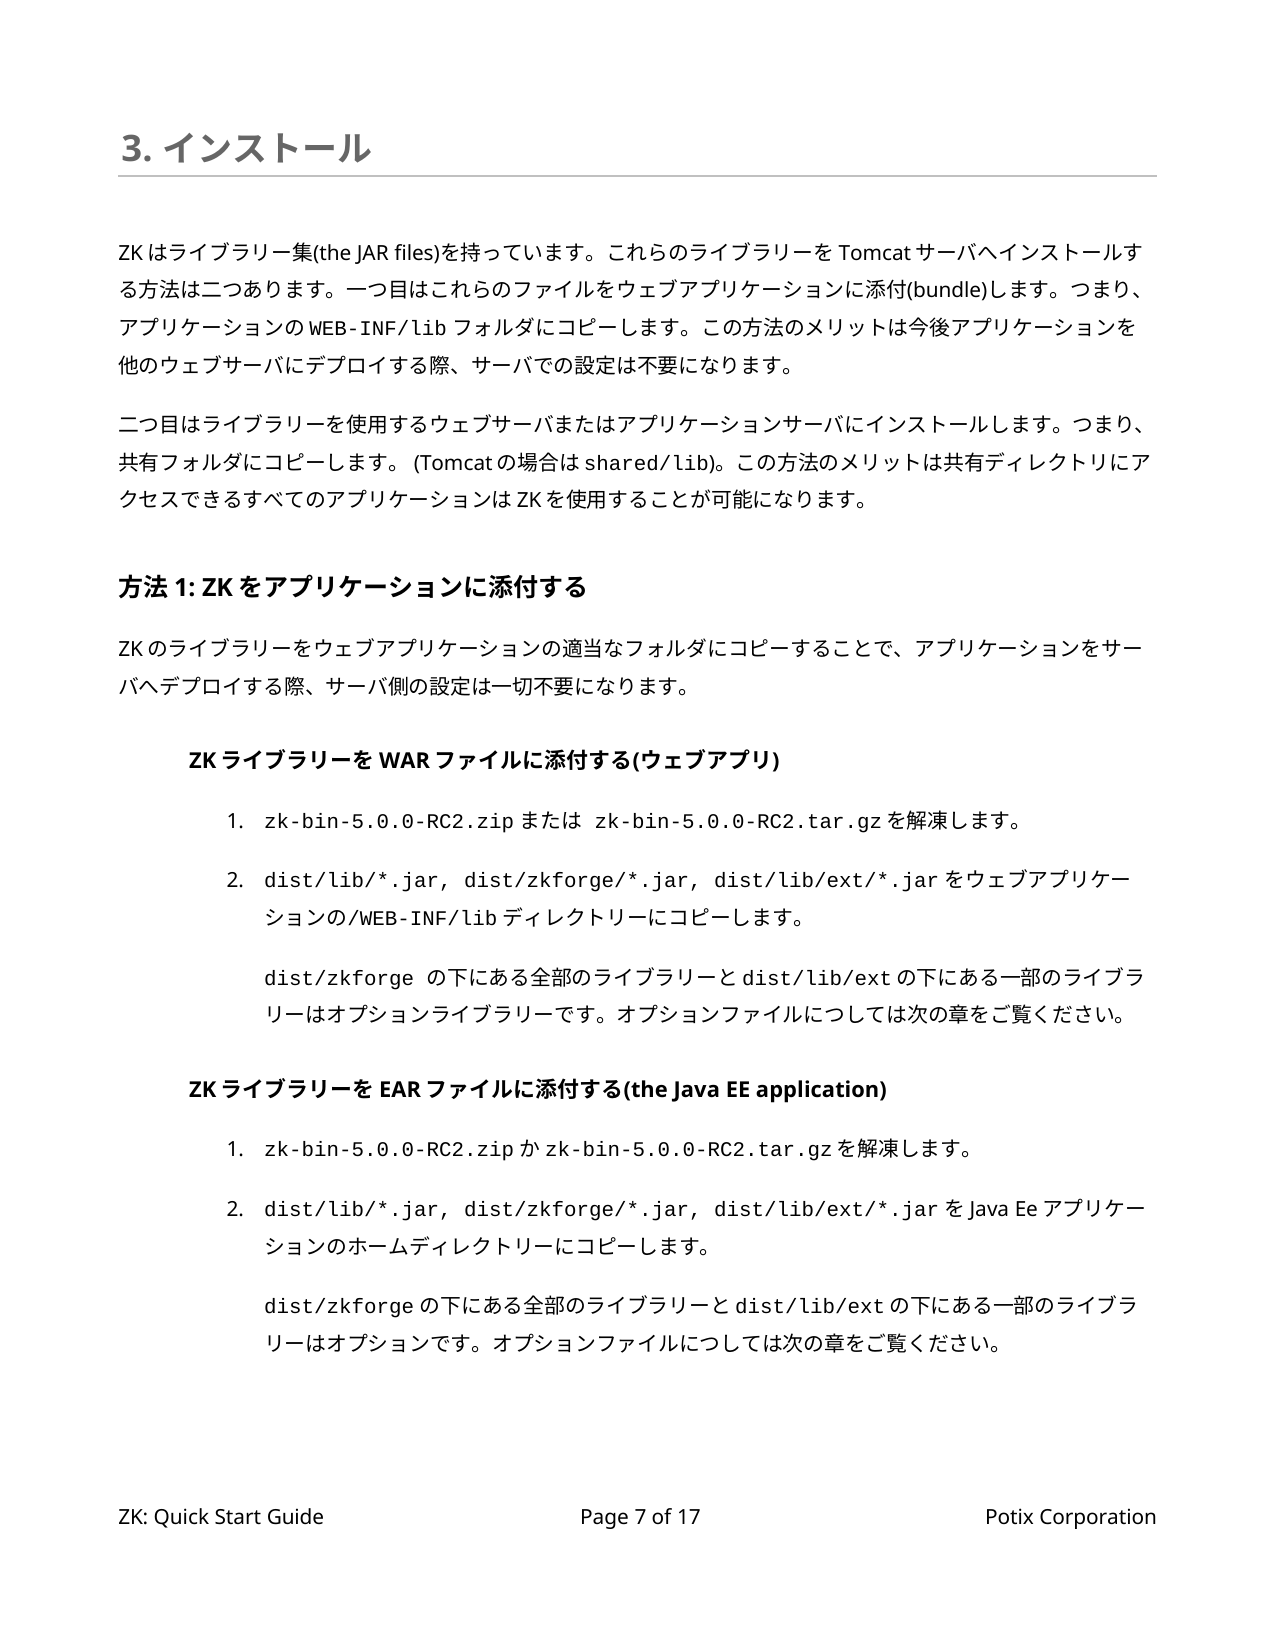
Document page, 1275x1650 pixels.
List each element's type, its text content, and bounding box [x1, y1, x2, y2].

text ZKのライブラリーをウェブアプリケーションの適当なフォルダにコピーすることで、アプリケーションをサーバへデプロイする際、サーバ側の設定は一切不要になります。 [118, 633, 1157, 700]
list dist/zkforge の下にある全部のライブラリーとdist/lib/extの下にある一部のライブラリーはオプションです。オプションファイルにつしては次の章をご覧ください。 [226, 1290, 1157, 1357]
list zk-bin-5.0.0-RC2.zip か zk-bin-5.0.0-RC2.tar.gzを解凍します。 [226, 1133, 1157, 1163]
subtitle 方法 1: ZKをアプリケーションに添付する [118, 567, 1157, 603]
list dist/zkforge の下にある全部のライブラリーとdist/lib/extの下にある一部のライブラリーはオプションライブラリーです。オプションファイルにつしては次の章をご覧ください。 [226, 961, 1157, 1029]
list dist/lib/*.jar, dist/zkforge/*.jar, dist/lib/ext/*.jar をウェブアプリケーションの/WEB-INF/lib ディレクトリーにコピーします。 [226, 864, 1157, 932]
text ZKはライブラリー集(the JAR files)を持っています。これらのライブラリーをTomcatサーバへインストールする方法は二つあります。一つ目はこれらのファイルをウェブアプリケーションに添付(bundle)します。つまり、アプリケーションのWEB-INF/lib フォルダにコピーします。この方法のメリットは今後アプリケーションを他のウェブサーバにデプロイする際、サーバでの設定は不要になります。 [118, 236, 1157, 379]
text 二つ目はライブラリーを使用するウェブサーバまたはアプリケーションサーバにインストールします。つまり、共有フォルダにコピーします。 (Tomcatの場合はshared/lib)。この方法のメリットは共有ディレクトリにアクセスできるすべてのアプリケーションはZKを使用することが可能になります。 [118, 409, 1157, 514]
subtitle ZKライブラリーをEARファイルに添付する(the Java EE application) [189, 1071, 1157, 1103]
subtitle 3. インストール [118, 118, 1157, 175]
subtitle ZKライブラリーをWARファイルに添付する(ウェブアプリ) [189, 743, 1157, 775]
list dist/lib/*.jar, dist/zkforge/*.jar, dist/lib/ext/*.jar をJava Eeアプリケーションのホームディレクトリーにコピーします。 [226, 1193, 1157, 1260]
list zk-bin-5.0.0-RC2.zip または zk-bin-5.0.0-RC2.tar.gzを解凍します。 [226, 804, 1157, 834]
